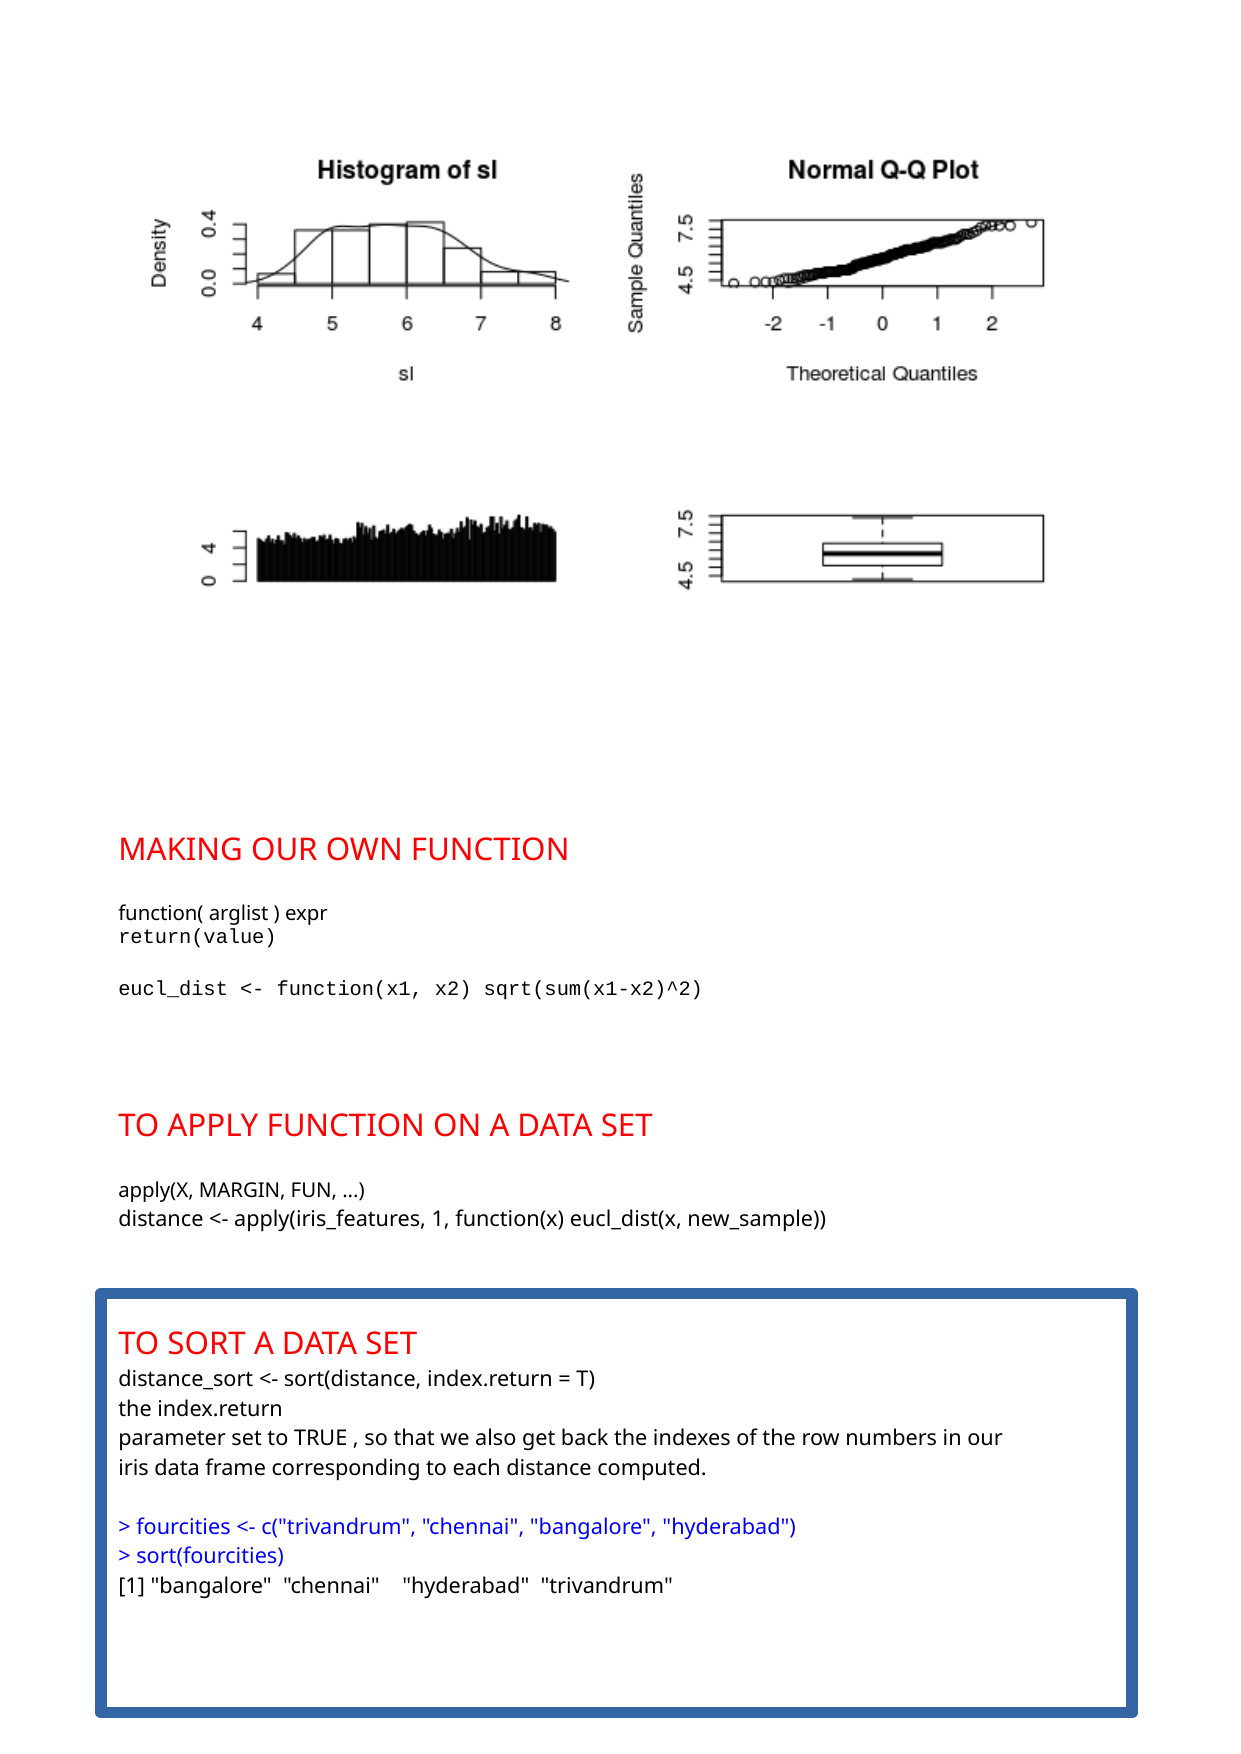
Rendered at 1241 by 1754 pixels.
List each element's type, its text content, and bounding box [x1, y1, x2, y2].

text TO SORT A DATA SET [118, 1321, 1122, 1364]
text > sort(fourcities) [118, 1541, 1122, 1570]
text TO APPLY FUNCTION ON A DATA SET [118, 1103, 1122, 1146]
text iris data frame corresponding to each distance computed. [118, 1452, 1122, 1482]
text [1] "bangalore" "chennai" "hyderabad" "trivandrum" [118, 1570, 1122, 1599]
text parameter set to TRUE , so that we also get back the indexes of the row numbers in our [118, 1423, 1122, 1452]
text the index.return [118, 1393, 1122, 1423]
text distance_sort <- sort(distance, index.return = T) [118, 1364, 1122, 1393]
text apply(X, MARGIN, FUN, ...) [118, 1176, 1122, 1203]
text MAKING OUR OWN FUNCTION [118, 827, 1122, 869]
picture [144, 118, 1096, 709]
text function( arglist ) expr [118, 899, 1122, 926]
text distance <- apply(iris_features, 1, function(x) eucl_dist(x, new_sample)) [118, 1203, 1122, 1233]
text return(value) [118, 926, 1122, 949]
text > fourcities <- c("trivandrum", "chennai", "bangalore", "hyderabad") [118, 1511, 1122, 1541]
text eucl_dist <- function(x1, x2) sqrt(sum(x1-x2)^2) [118, 979, 1122, 1002]
